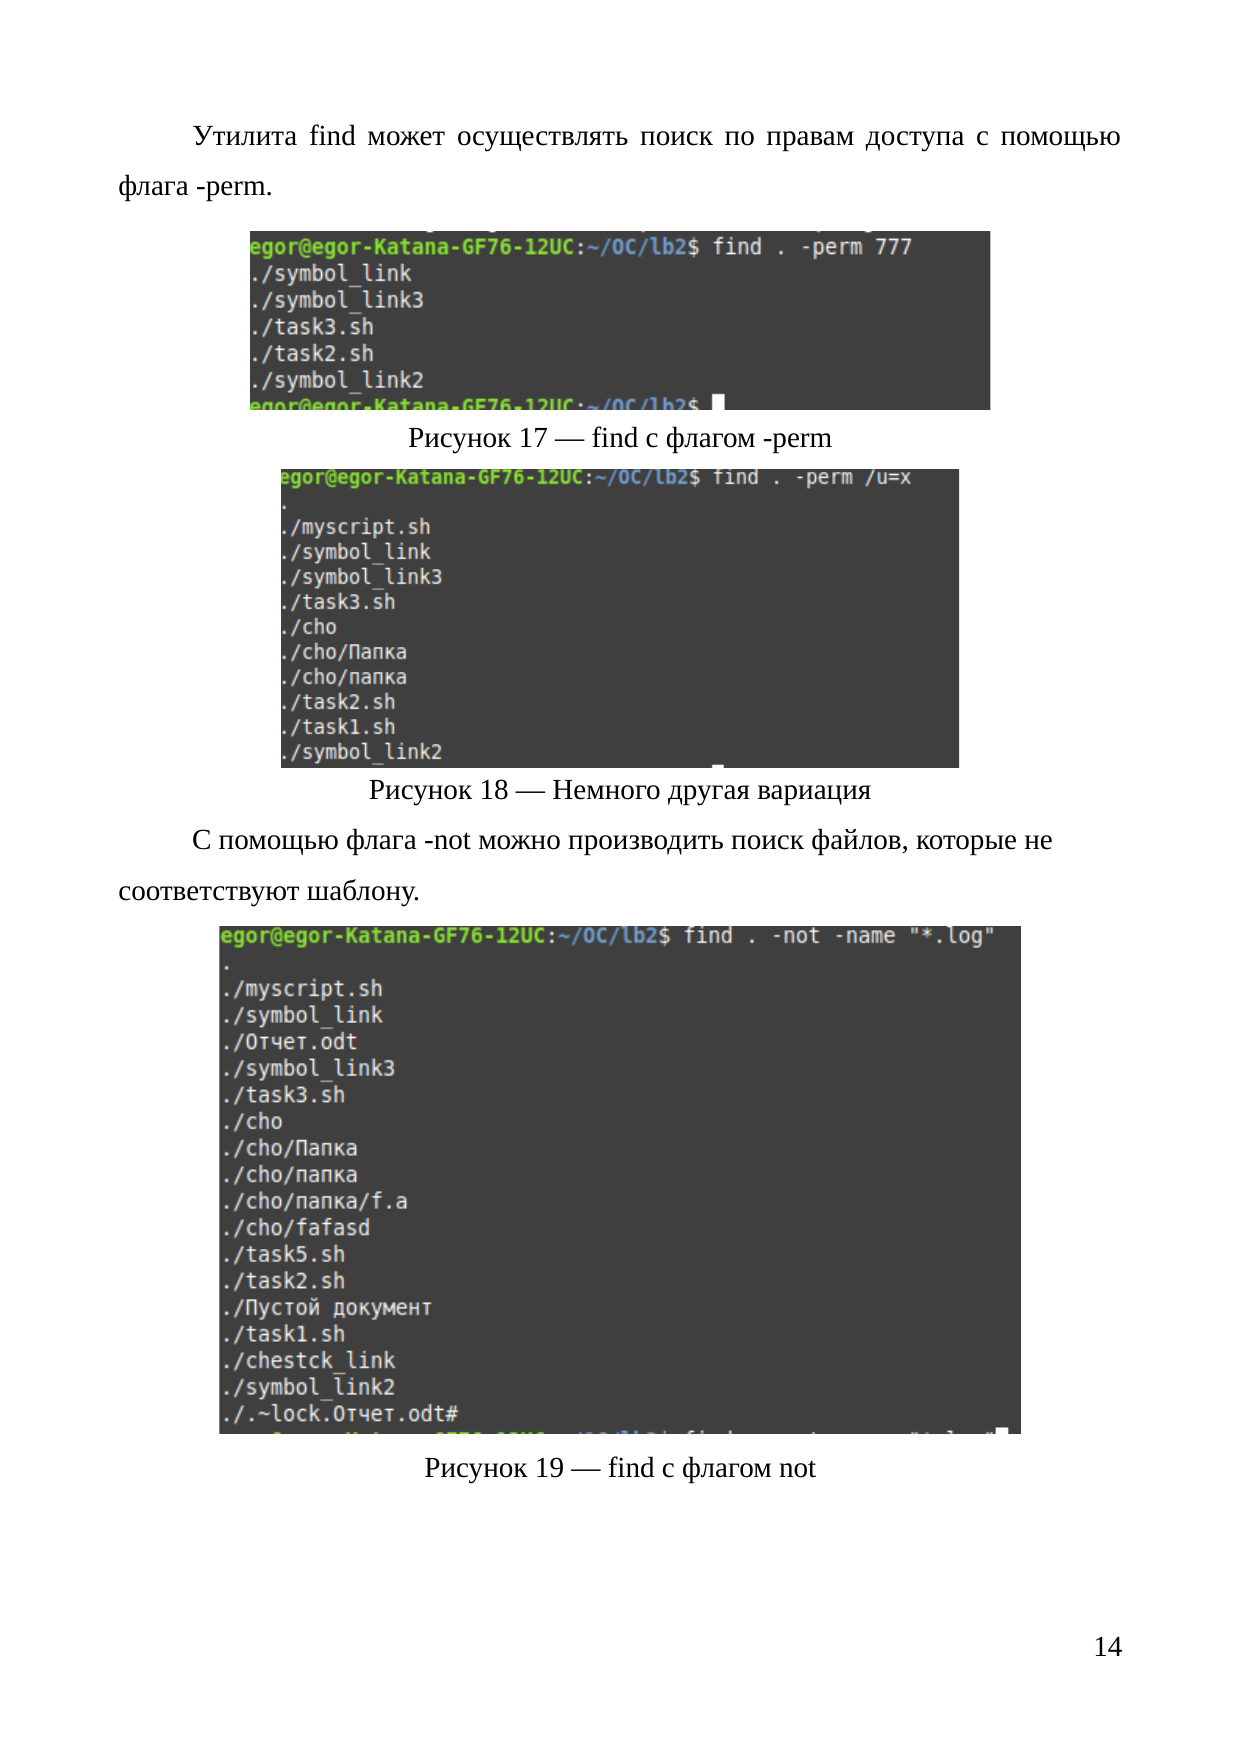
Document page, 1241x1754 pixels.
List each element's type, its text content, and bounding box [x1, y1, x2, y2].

picture [281, 469, 960, 768]
subtitle Утилита find может осуществлять поиск по правам доступа с помощью флага -perm. [118, 118, 1122, 202]
picture [219, 926, 1021, 1434]
subtitle Рисунок 19 — find с флагом not [118, 1426, 1122, 1484]
picture [250, 231, 991, 410]
subtitle С помощью флага -not можно производить поиск файлов, которые не соответствуют шаблону. [118, 822, 1122, 906]
subtitle Рисунок 18 — Немного другая вариация [118, 772, 1122, 806]
subtitle Рисунок 17 — find с флагом -perm [118, 420, 1122, 453]
